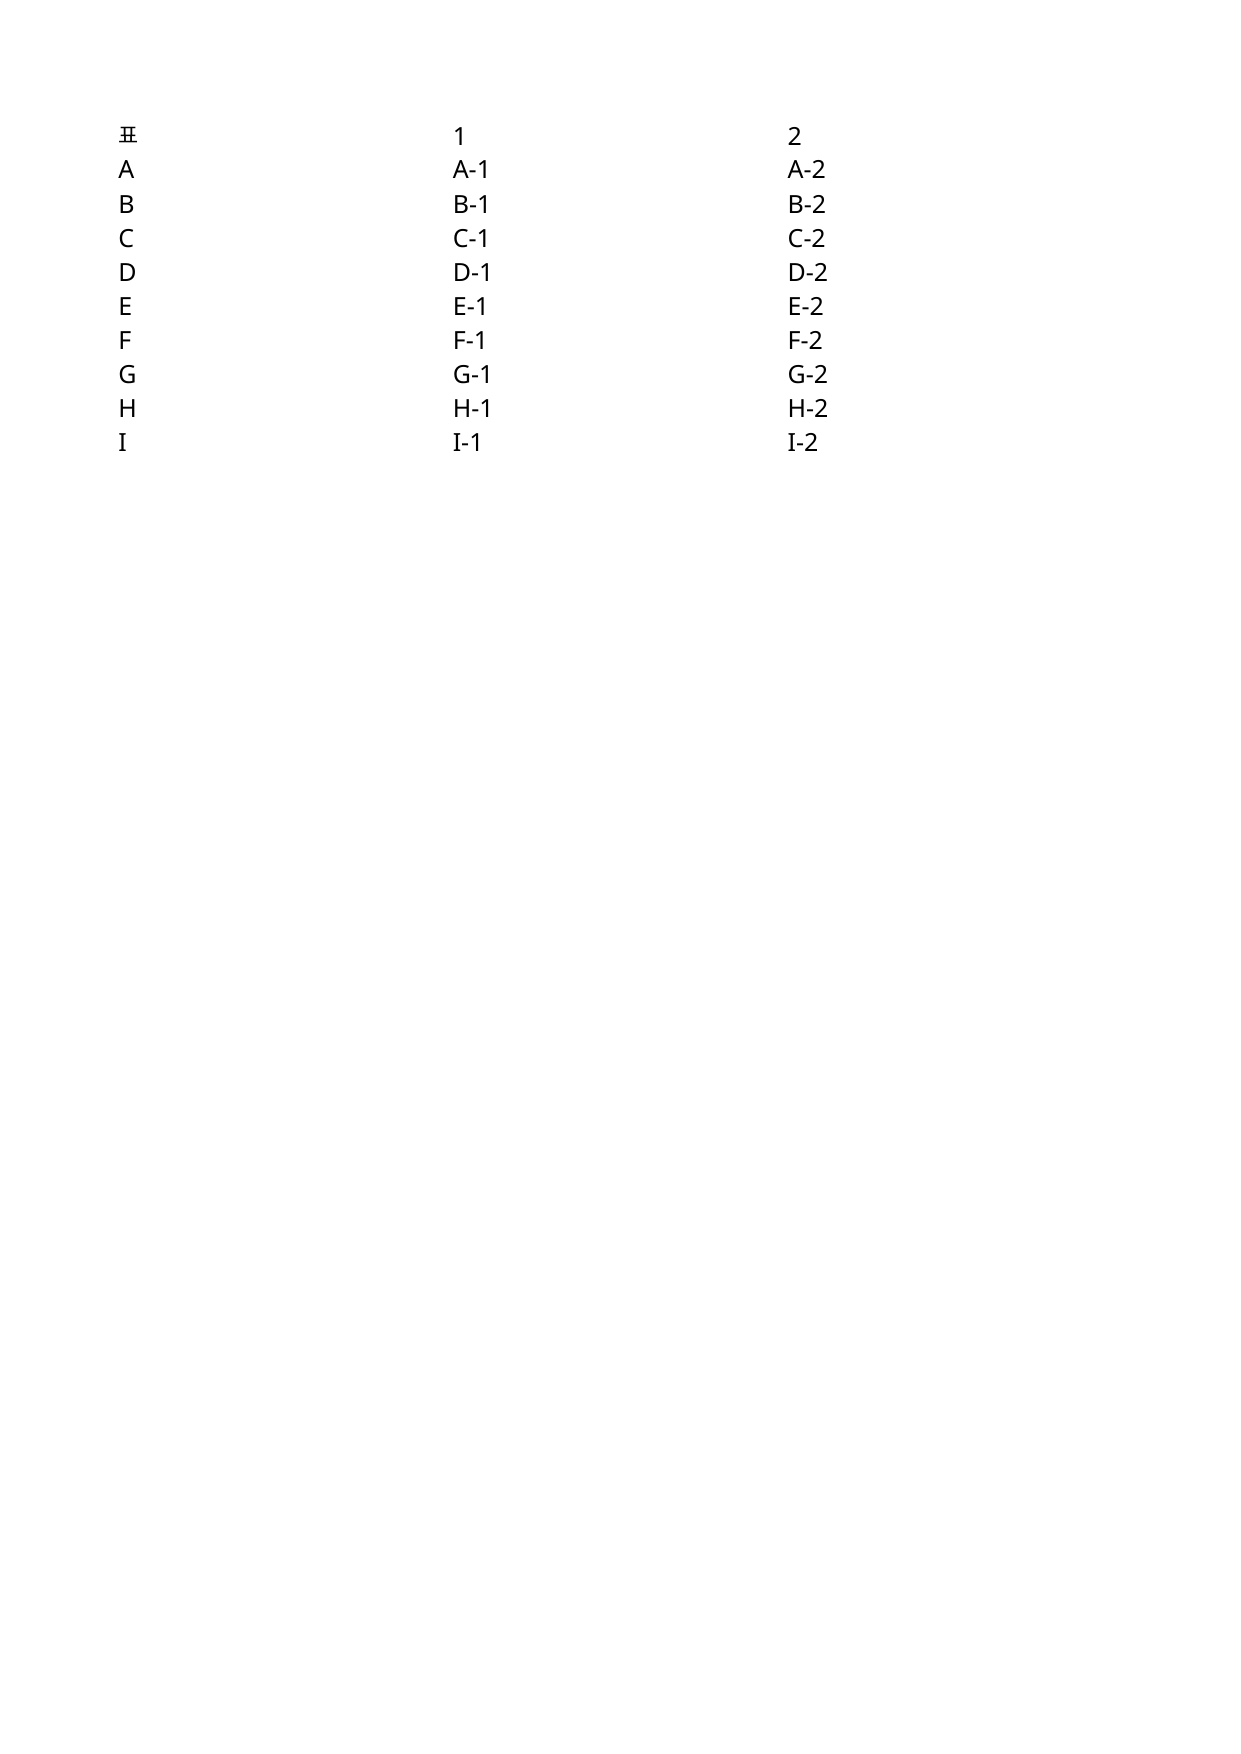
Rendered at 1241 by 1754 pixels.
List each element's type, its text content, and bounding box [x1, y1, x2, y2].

table_cell A-1 [453, 152, 787, 186]
table_cell B-1 [453, 186, 787, 220]
table_header 표 [118, 118, 453, 152]
table_cell C [118, 220, 453, 254]
table_cell B-2 [788, 186, 1122, 220]
table_cell D-2 [788, 254, 1122, 288]
table_cell D [118, 254, 453, 288]
table_cell F-1 [453, 323, 787, 357]
table_cell C-1 [453, 220, 787, 254]
table_cell B [118, 186, 453, 220]
table_cell G-1 [453, 357, 787, 391]
table_cell F [118, 323, 453, 357]
table_header 1 [453, 118, 787, 152]
table_cell I-1 [453, 425, 787, 459]
table_cell F-2 [788, 323, 1122, 357]
table_cell G [118, 357, 453, 391]
table_cell G-2 [788, 357, 1122, 391]
table_cell H-2 [788, 391, 1122, 425]
table_cell H-1 [453, 391, 787, 425]
table_cell E-1 [453, 289, 787, 322]
table_cell E [118, 289, 453, 322]
table_cell D-1 [453, 254, 787, 288]
table_cell A [118, 152, 453, 186]
table_cell E-2 [788, 289, 1122, 322]
table_cell I [118, 425, 453, 459]
table_cell A-2 [788, 152, 1122, 186]
table_cell I-2 [788, 425, 1122, 459]
table_header 2 [788, 118, 1122, 152]
table_cell C-2 [788, 220, 1122, 254]
table_cell H [118, 391, 453, 425]
